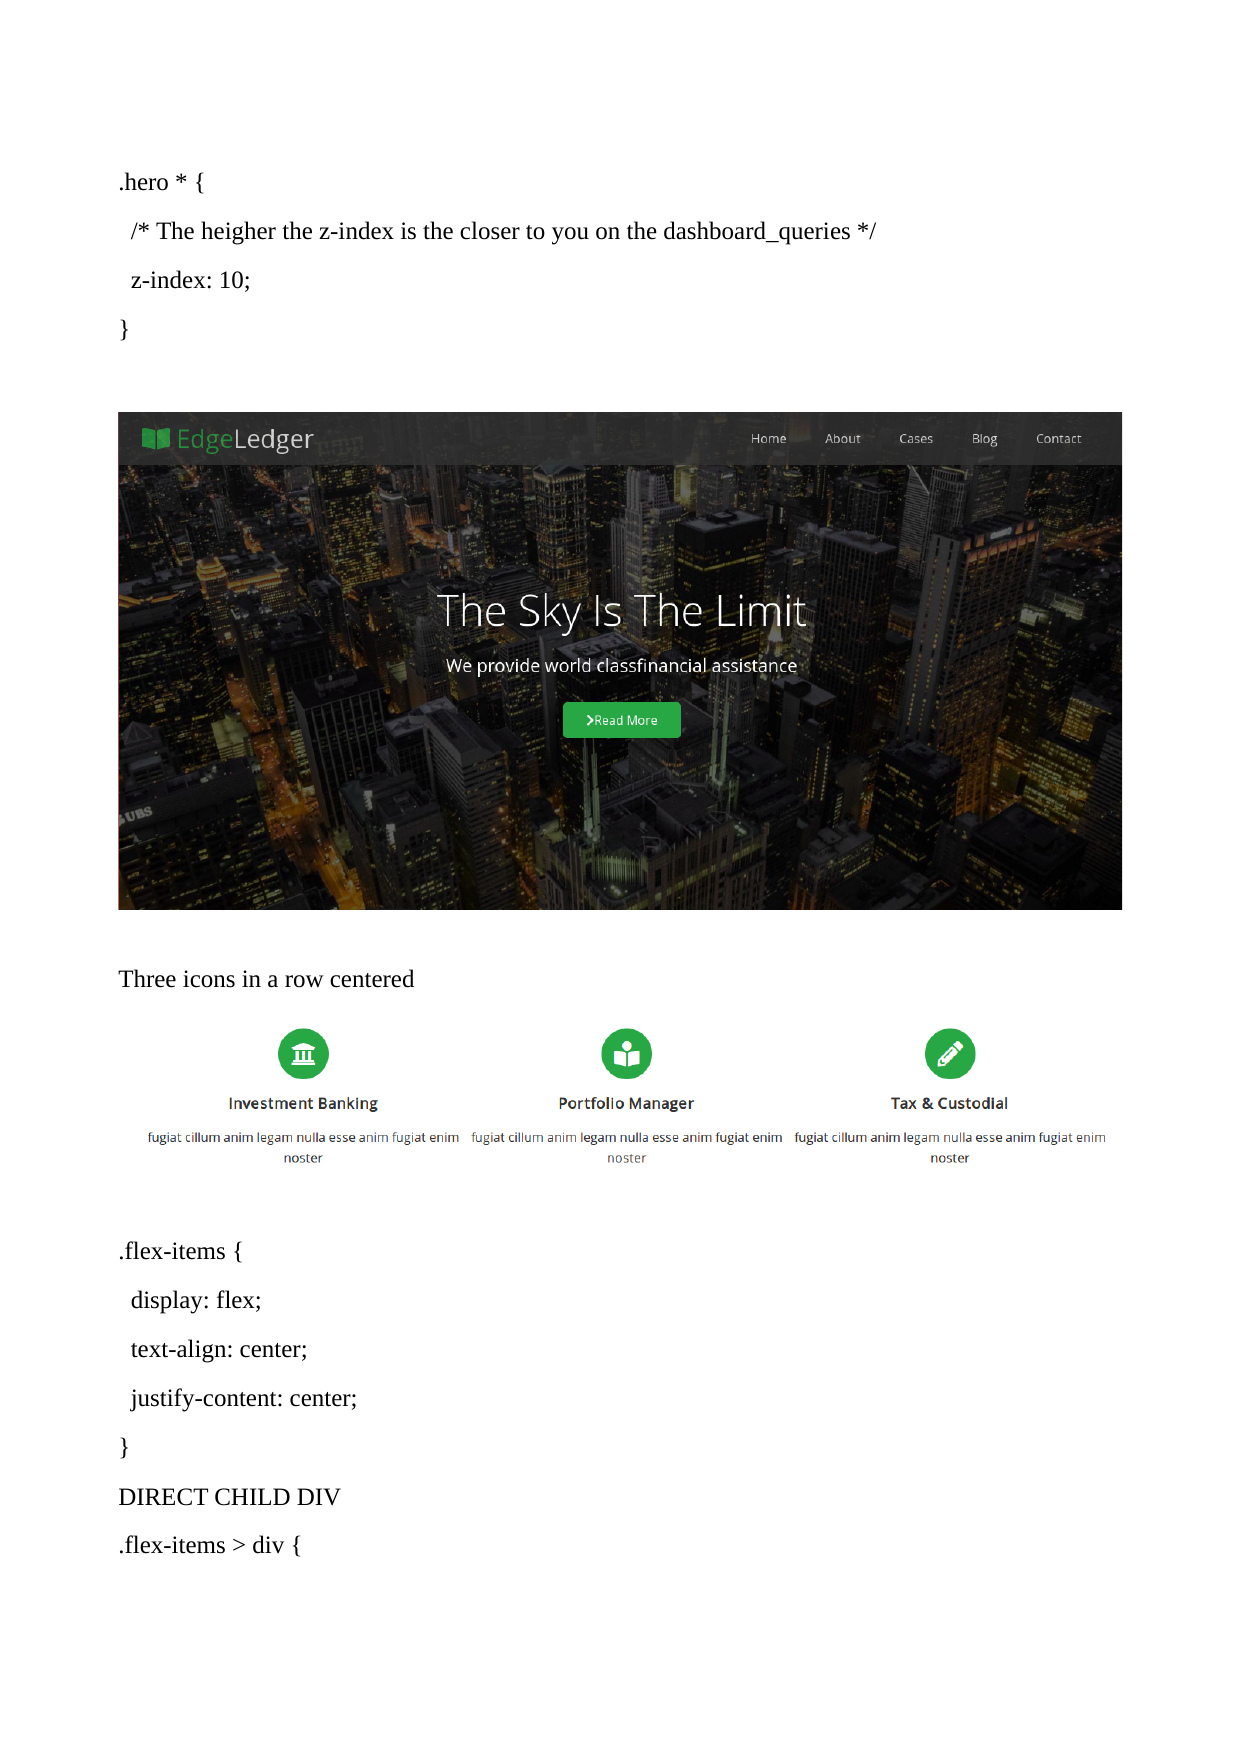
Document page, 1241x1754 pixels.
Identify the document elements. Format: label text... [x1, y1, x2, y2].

text Three icons in a row centered [118, 964, 1122, 993]
text justify-content: center; [118, 1383, 1122, 1412]
text .flex-items > div { [118, 1531, 1122, 1559]
text z-index: 10; [118, 265, 1122, 294]
text display: flex; [118, 1285, 1122, 1314]
text .hero * { [118, 167, 1122, 196]
text text-align: center; [118, 1334, 1122, 1363]
text .flex-items { [118, 1236, 1122, 1265]
picture [118, 1013, 1123, 1182]
picture [118, 412, 1123, 910]
text } [118, 1432, 1122, 1461]
text /* The heigher the z-index is the closer to you on the dashboard_queries */ [118, 216, 1122, 245]
text DIRECT CHILD DIV [118, 1482, 1122, 1510]
text } [118, 314, 1122, 343]
